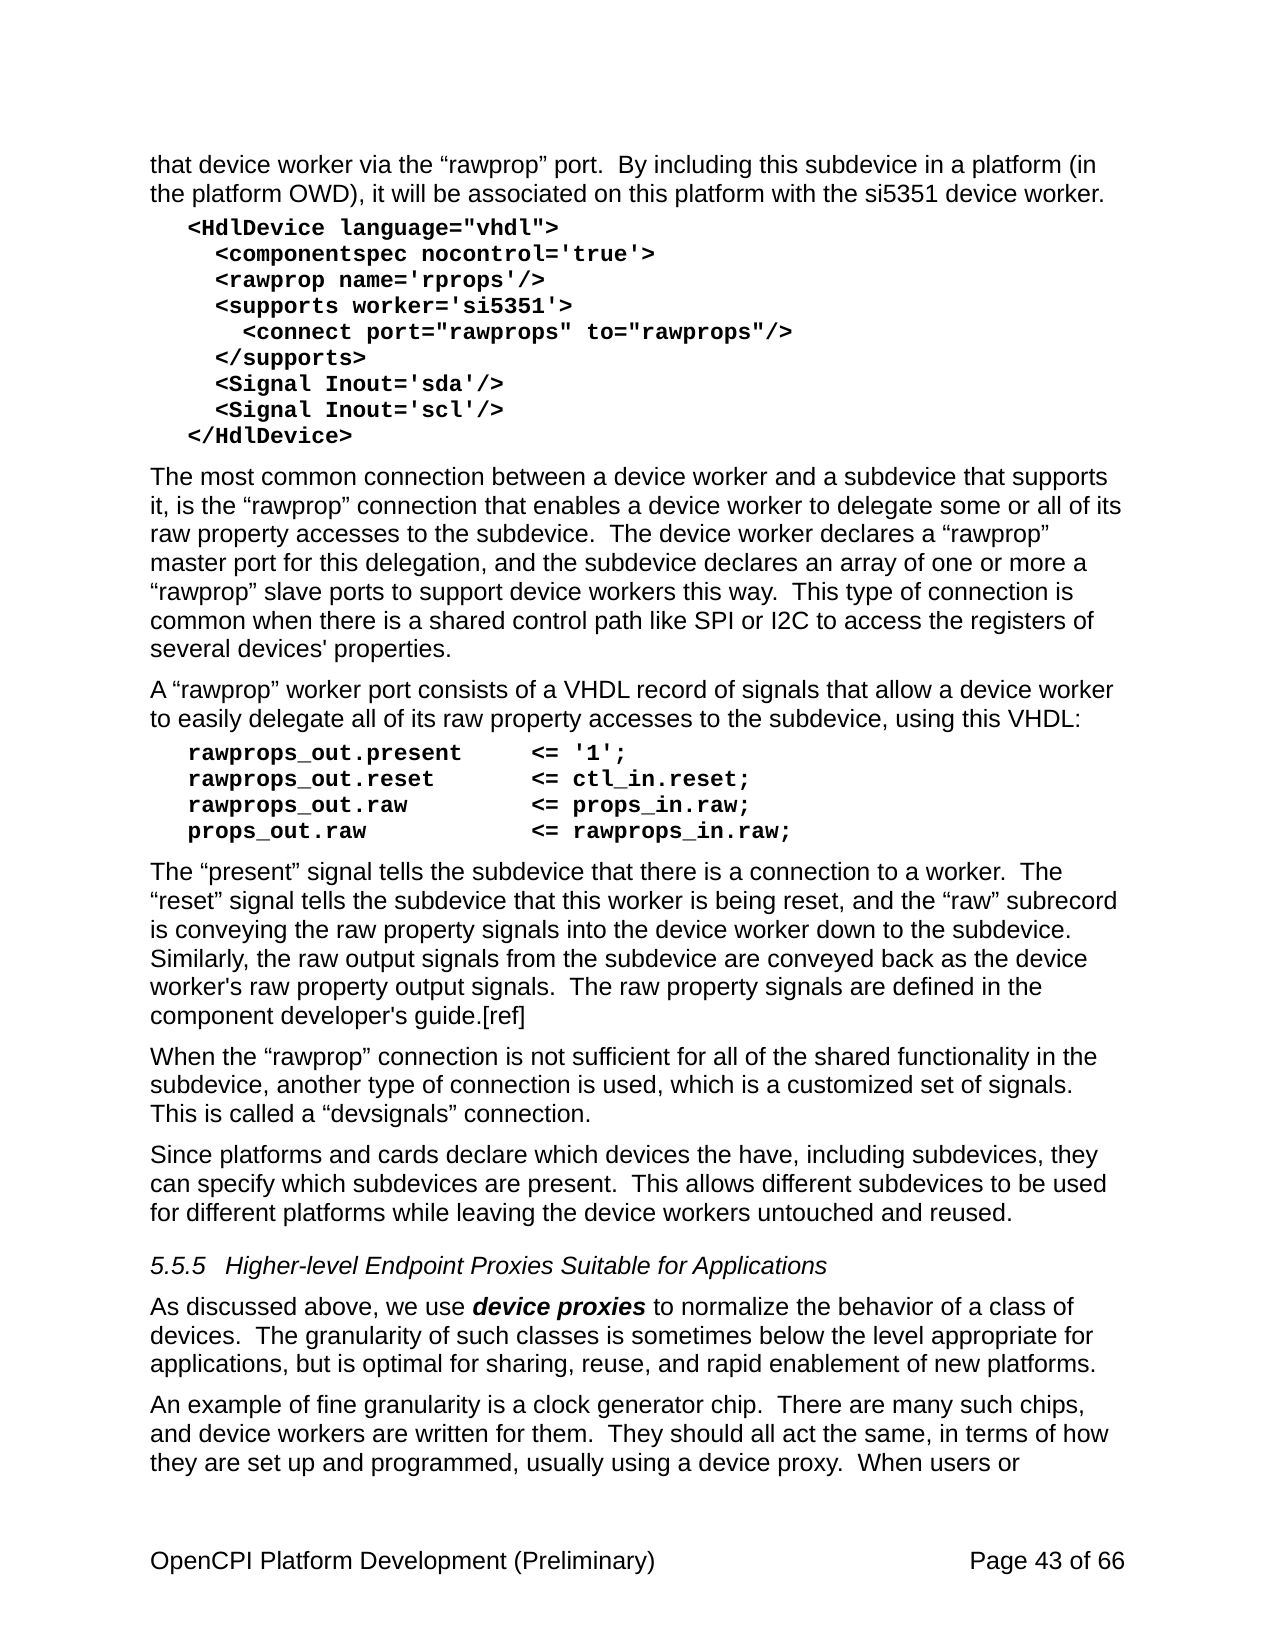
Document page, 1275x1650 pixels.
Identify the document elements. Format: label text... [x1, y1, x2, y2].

text When the “rawprop” connection is not sufficient for all of the shared functionality in the subdevice, another type of connection is used, which is a customized set of signals. This is called a “devsignals” connection. [150, 1042, 1125, 1128]
text Since platforms and cards declare which devices the have, including subdevices, they can specify which subdevices are present. This allows different subdevices to be used for different platforms while leaving the device workers untouched and reused. [150, 1140, 1125, 1226]
text The most common connection between a device worker and a subdevice that supports it, is the “rawprop” connection that enables a device worker to delegate some or all of its raw property accesses to the subdevice. The device worker declares a “rawprop” master port for this delegation, and the subdevice declares an array of one or more a “rawprop” slave ports to support device workers this way. This type of connection is common when there is a shared control path like SPI or I2C to access the registers of several devices' properties. [150, 462, 1125, 663]
text The “present” signal tells the subdevice that there is a connection to a worker. The “reset” signal tells the subdevice that this worker is being reset, and the “raw” subrecord is conveying the raw property signals into the device worker down to the subdevice. Similarly, the raw output signals from the subdevice are conveyed back as the device worker's raw property output signals. The raw property signals are defined in the component developer's guide.[ref] [150, 857, 1125, 1030]
subtitle Higher-level Endpoint Proxies Suitable for Applications [150, 1251, 1125, 1280]
text As discussed above, we use device proxies to normalize the behavior of a class of devices. The granularity of such classes is sometimes below the level appropriate for applications, but is optimal for sharing, reuse, and rapid enablement of new platforms. [150, 1292, 1125, 1378]
text that device worker via the “rawprop” port. By including this subdevice in a platform (in the platform OWD), it will be associated on this platform with the si5351 device worker. [150, 150, 1125, 207]
text An example of fine granularity is a clock generator chip. There are many such chips, and device workers are written for them. They should all act the same, in terms of how they are set up and programmed, usually using a device proxy. When users or [150, 1390, 1125, 1476]
text rawprops_out.present <= '1'; rawprops_out.reset <= ctl_in.reset; rawprops_out.raw <= props_in.raw; props_out.raw <= rawprops_in.raw; [187, 742, 1125, 845]
text A “rawprop” worker port consists of a VHDL record of signals that allow a device worker to easily delegate all of its raw property accesses to the subdevice, using this VHDL: [150, 675, 1125, 733]
text <HdlDevice language="vhdl"> <componentspec nocontrol='true'> <rawprop name='rprops'/> <supports worker='si5351'> <connect port="rawprops" to="rawprops"/> </supports> <Signal Inout='sda'/> <Signal Inout='scl'/> </HdlDevice> [187, 216, 1125, 450]
